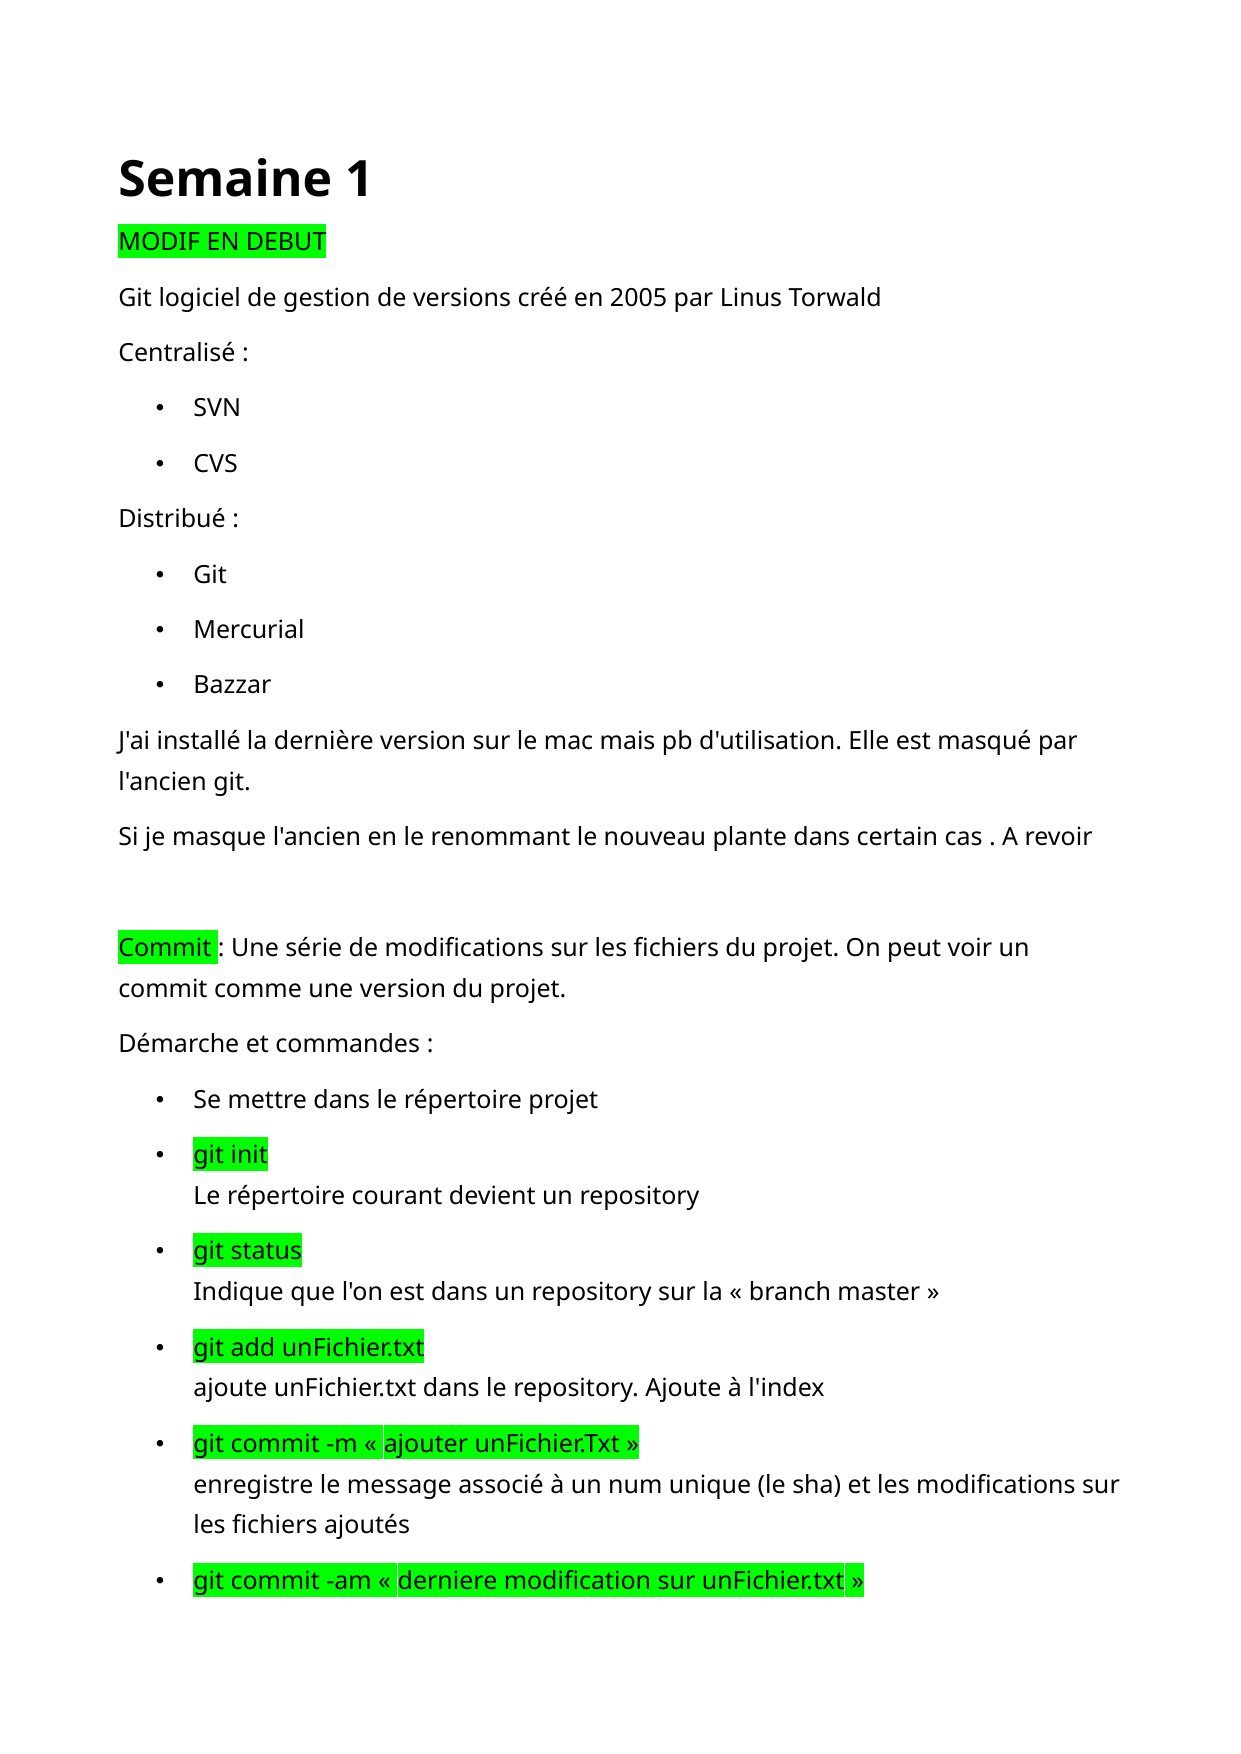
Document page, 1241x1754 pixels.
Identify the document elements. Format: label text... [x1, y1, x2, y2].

list git commit -m « ajouter unFichier.Txt » enregistre le message associé à un num unique (le sha) et les modifications sur les fichiers ajoutés [156, 1425, 1122, 1541]
list git status Indique que l'on est dans un repository sur la « branch master » [156, 1233, 1122, 1308]
text Commit : Une série de modifications sur les fichiers du projet. On peut voir un commit comme une version du projet. [118, 929, 1122, 1004]
list Bazzar [156, 667, 1122, 701]
list SVN [156, 390, 1122, 424]
text Git logiciel de gestion de versions créé en 2005 par Linus Torwald [118, 279, 1122, 313]
text Distribué : [118, 501, 1122, 535]
text MODIF EN DEBUT [118, 224, 1122, 258]
text J'ai installé la dernière version sur le mac mais pb d'utilisation. Elle est masqué par l'ancien git. [118, 722, 1122, 797]
list Git [156, 556, 1122, 590]
list git init Le répertoire courant devient un repository [156, 1137, 1122, 1212]
text Démarche et commandes : [118, 1026, 1122, 1060]
list git commit -am « derniere modification sur unFichier.txt » [156, 1562, 1122, 1597]
list CVS [156, 445, 1122, 479]
list git add unFichier.txt ajoute unFichier.txt dans le repository. Ajoute à l'index [156, 1329, 1122, 1404]
list Se mettre dans le répertoire projet [156, 1081, 1122, 1115]
text Centralisé : [118, 334, 1122, 369]
list Mercurial [156, 612, 1122, 646]
subtitle Semaine 1 [118, 143, 1122, 211]
text Si je masque l'ancien en le renommant le nouveau plante dans certain cas . A revoir [118, 819, 1122, 853]
